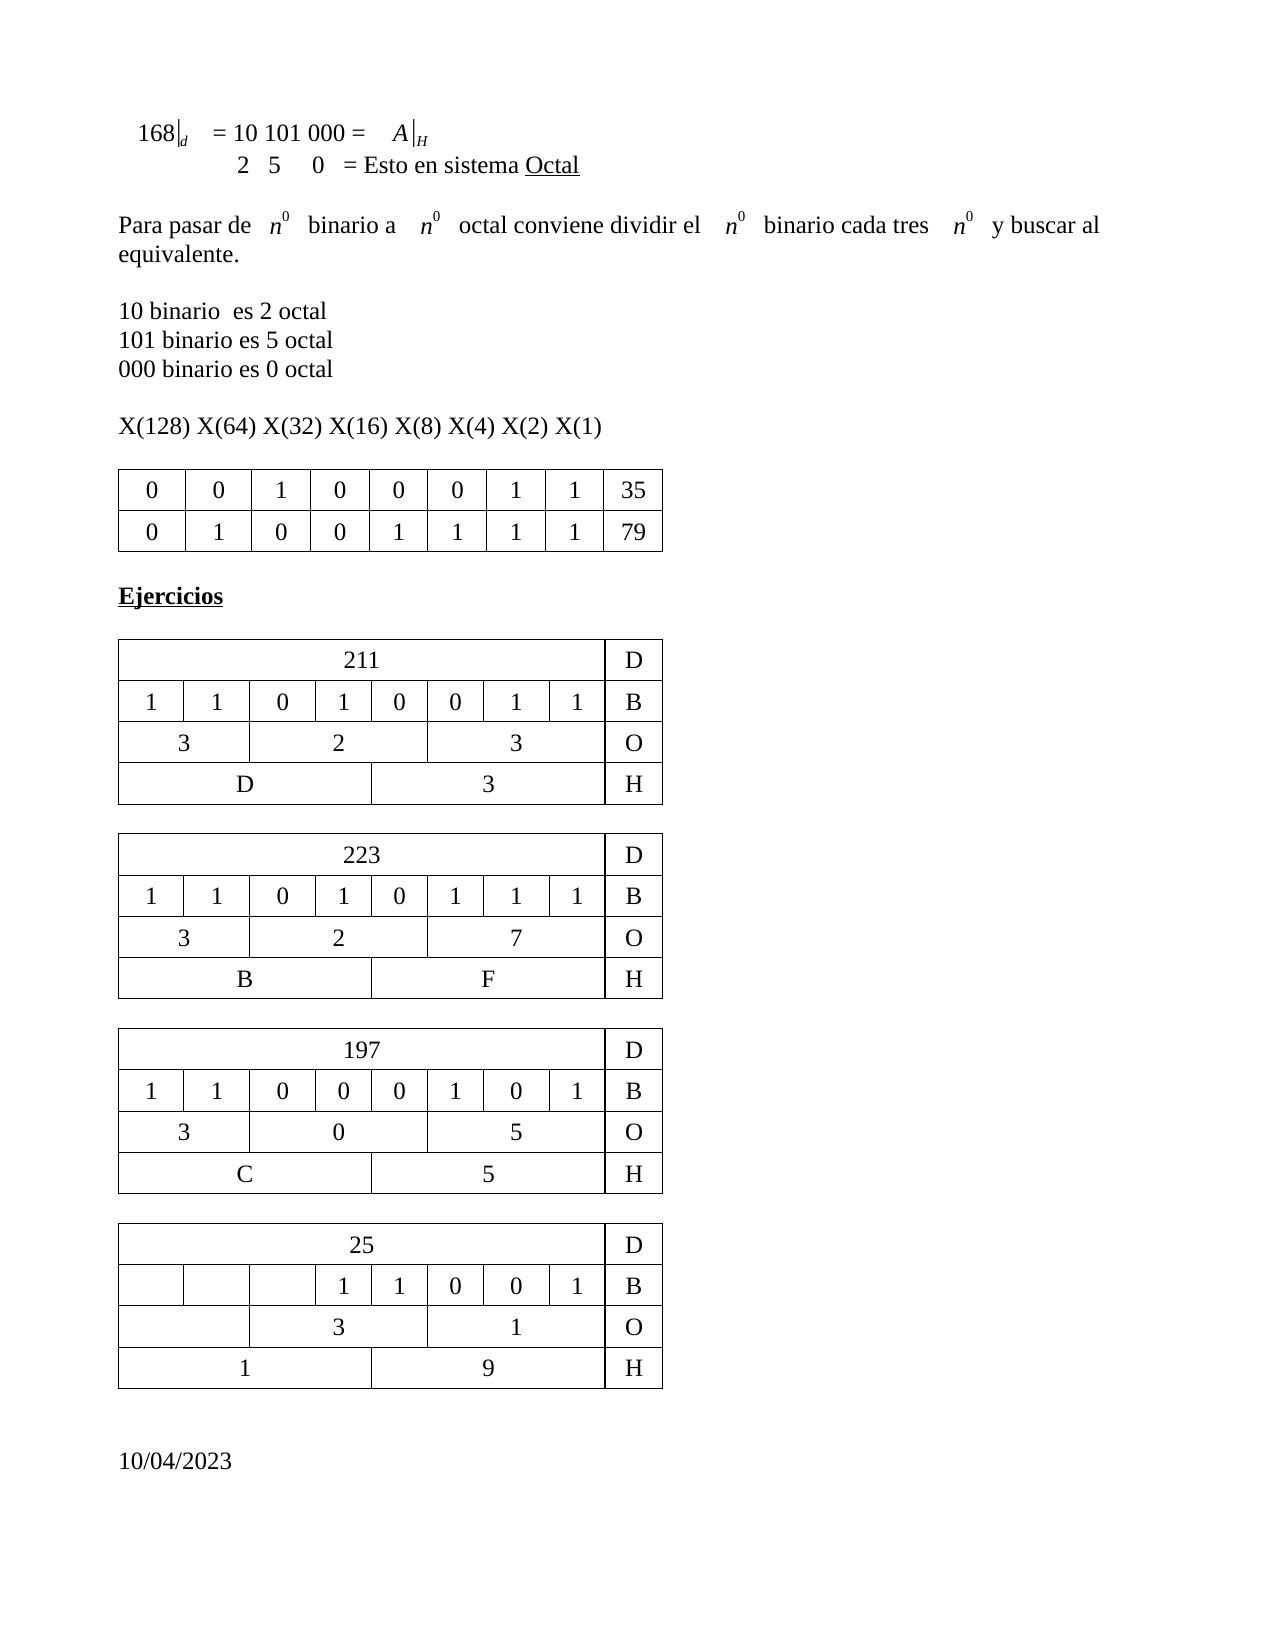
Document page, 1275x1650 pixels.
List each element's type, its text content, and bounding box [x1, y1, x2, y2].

table_cell D [119, 763, 371, 803]
text 10 binario es 2 octal [118, 296, 1157, 325]
table_cell 0 [428, 681, 483, 721]
table_cell 0 [484, 1070, 549, 1111]
table_cell [119, 1306, 249, 1347]
table_header 1 [487, 470, 545, 510]
text 10/04/2023 [118, 1446, 1157, 1475]
table_cell O [606, 1306, 662, 1347]
table_cell 0 [252, 511, 310, 551]
table_cell 0 [372, 876, 427, 916]
table_cell B [119, 958, 371, 998]
table_header 35 [604, 470, 662, 510]
table_header 25 [119, 1224, 604, 1264]
table_cell 0 [311, 511, 369, 551]
table_cell 1 [370, 511, 427, 551]
table_cell H [606, 1153, 662, 1193]
table_cell 0 [428, 1265, 483, 1305]
table_cell 1 [550, 1265, 604, 1305]
table_cell 1 [119, 1348, 371, 1388]
table_cell [250, 1265, 315, 1305]
table_cell H [606, 958, 662, 998]
table_cell 0 [119, 511, 185, 551]
table_cell 2 [250, 917, 427, 957]
table_cell O [606, 917, 662, 957]
text 000 binario es 0 octal [118, 354, 1157, 382]
table_header 1 [546, 470, 603, 510]
table_cell C [119, 1153, 371, 1193]
table_cell 5 [372, 1153, 604, 1193]
text Ejercicios [118, 581, 1157, 610]
table_cell 1 [428, 1306, 604, 1347]
text = 10 101 000 = [118, 118, 1157, 150]
table_cell 1 [550, 1070, 604, 1111]
table_cell 1 [316, 876, 371, 916]
table_cell 1 [428, 876, 483, 916]
table_cell F [372, 958, 604, 998]
table_header 1 [252, 470, 310, 510]
table_header D [606, 1224, 662, 1264]
table_cell 0 [250, 681, 315, 721]
table_cell 1 [119, 681, 183, 721]
table_cell 1 [484, 876, 549, 916]
table_cell 1 [184, 1070, 249, 1111]
table_cell B [606, 681, 662, 721]
table_cell H [606, 763, 662, 803]
table_cell 1 [487, 511, 545, 551]
table_cell 0 [372, 1070, 427, 1111]
table_cell B [606, 876, 662, 916]
table_cell 2 [250, 722, 427, 762]
table_cell 1 [546, 511, 603, 551]
table_cell 3 [428, 722, 604, 762]
text X(128) X(64) X(32) X(16) X(8) X(4) X(2) X(1) [118, 411, 1157, 440]
table_cell 3 [372, 763, 604, 803]
table_cell 7 [428, 917, 604, 957]
table_cell 0 [316, 1070, 371, 1111]
table_cell 1 [550, 681, 604, 721]
table_cell 0 [484, 1265, 549, 1305]
table_cell 1 [119, 1070, 183, 1111]
table_header D [606, 834, 662, 874]
text 101 binario es 5 octal [118, 325, 1157, 354]
table_cell [119, 1265, 183, 1305]
table_cell [184, 1265, 249, 1305]
table_cell 1 [428, 1070, 483, 1111]
table_header D [606, 1029, 662, 1069]
table_cell H [606, 1348, 662, 1388]
table_cell 1 [119, 876, 183, 916]
table_cell 1 [316, 1265, 371, 1305]
table_cell 9 [372, 1348, 604, 1388]
text 2 5 0 = Esto en sistema Octal [118, 150, 1157, 179]
table_cell 1 [372, 1265, 427, 1305]
table_header 223 [119, 834, 604, 874]
table_cell 1 [428, 511, 486, 551]
table_cell 3 [119, 917, 249, 957]
table_cell 79 [604, 511, 662, 551]
table_cell 3 [119, 722, 249, 762]
table_cell 3 [250, 1306, 427, 1347]
table_header D [606, 640, 662, 680]
table_header 211 [119, 640, 604, 680]
text Para pasar debinario a octal conviene dividir el binario cada tres y buscar al equivalente. [118, 207, 1157, 267]
table_cell 5 [428, 1112, 604, 1152]
table_header 197 [119, 1029, 604, 1069]
table_cell 0 [250, 1112, 427, 1152]
table_header 0 [370, 470, 427, 510]
table_cell 1 [184, 681, 249, 721]
table_cell O [606, 722, 662, 762]
table_cell B [606, 1070, 662, 1111]
table_cell 0 [372, 681, 427, 721]
table_header 0 [311, 470, 369, 510]
table_cell 1 [184, 876, 249, 916]
table_cell 1 [484, 681, 549, 721]
table_cell B [606, 1265, 662, 1305]
table_cell O [606, 1112, 662, 1152]
table_cell 1 [316, 681, 371, 721]
table_cell 3 [119, 1112, 249, 1152]
table_header 0 [428, 470, 486, 510]
table_cell 1 [186, 511, 251, 551]
table_cell 0 [250, 876, 315, 916]
table_cell 0 [250, 1070, 315, 1111]
table_header 0 [119, 470, 185, 510]
table_header 0 [186, 470, 251, 510]
table_cell 1 [550, 876, 604, 916]
